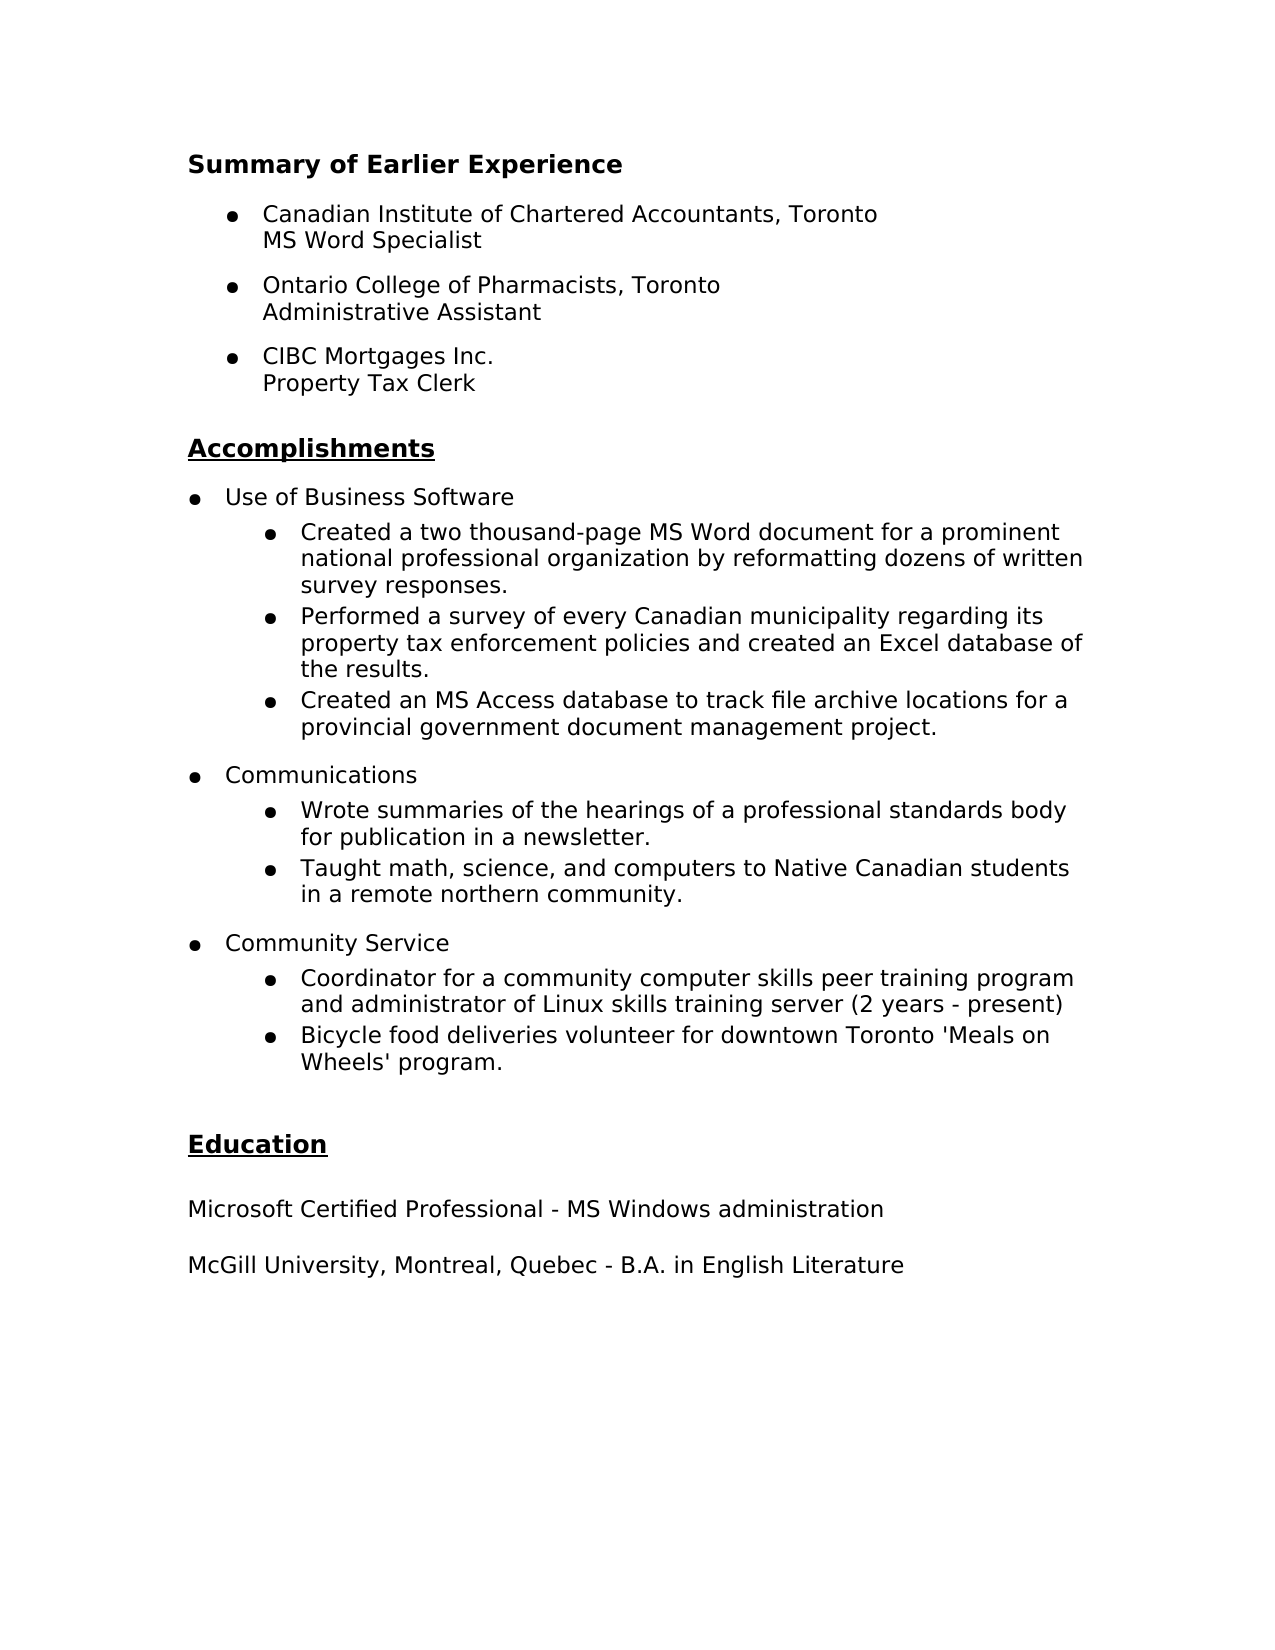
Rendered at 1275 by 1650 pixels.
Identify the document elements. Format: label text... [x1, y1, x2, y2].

text Summary of Earlier Experience [187, 150, 1087, 179]
list CIBC Mortgages Inc. Property Tax Clerk [225, 343, 1087, 396]
text Education [187, 1130, 1087, 1159]
list Community Service [187, 930, 1050, 957]
list Created a two thousand-page MS Word document for a prominent national professional organization by reformatting dozens of written survey responses. [263, 519, 1087, 599]
text McGill University, Montreal, Quebec - B.A. in English Literature [187, 1252, 1087, 1279]
list Canadian Institute of Chartered Accountants, Toronto MS Word Specialist [225, 201, 1087, 254]
list Created an MS Access database to track file archive locations for a provincial government document management project. [263, 687, 1087, 741]
list Coordinator for a community computer skills peer training program and administrator of Linux skills training server (2 years - present) [263, 965, 1087, 1018]
list Ontario College of Pharmacists, Toronto Administrative Assistant [225, 272, 1087, 325]
text Accomplishments [187, 434, 1087, 463]
list Performed a survey of every Canadian municipality regarding its property tax enforcement policies and created an Excel database of the results. [263, 603, 1087, 683]
list Taught math, science, and computers to Native Canadian students in a remote northern community. [263, 855, 1087, 908]
list Communications [187, 762, 1050, 789]
list Use of Business Software [187, 484, 1050, 511]
list Bicycle food deliveries volunteer for downtown Toronto 'Meals on Wheels' program. [263, 1022, 1087, 1076]
text Microsoft Certified Professional - MS Windows administration [187, 1197, 1087, 1223]
list Wrote summaries of the hearings of a professional standards body for publication in a newsletter. [263, 797, 1087, 851]
